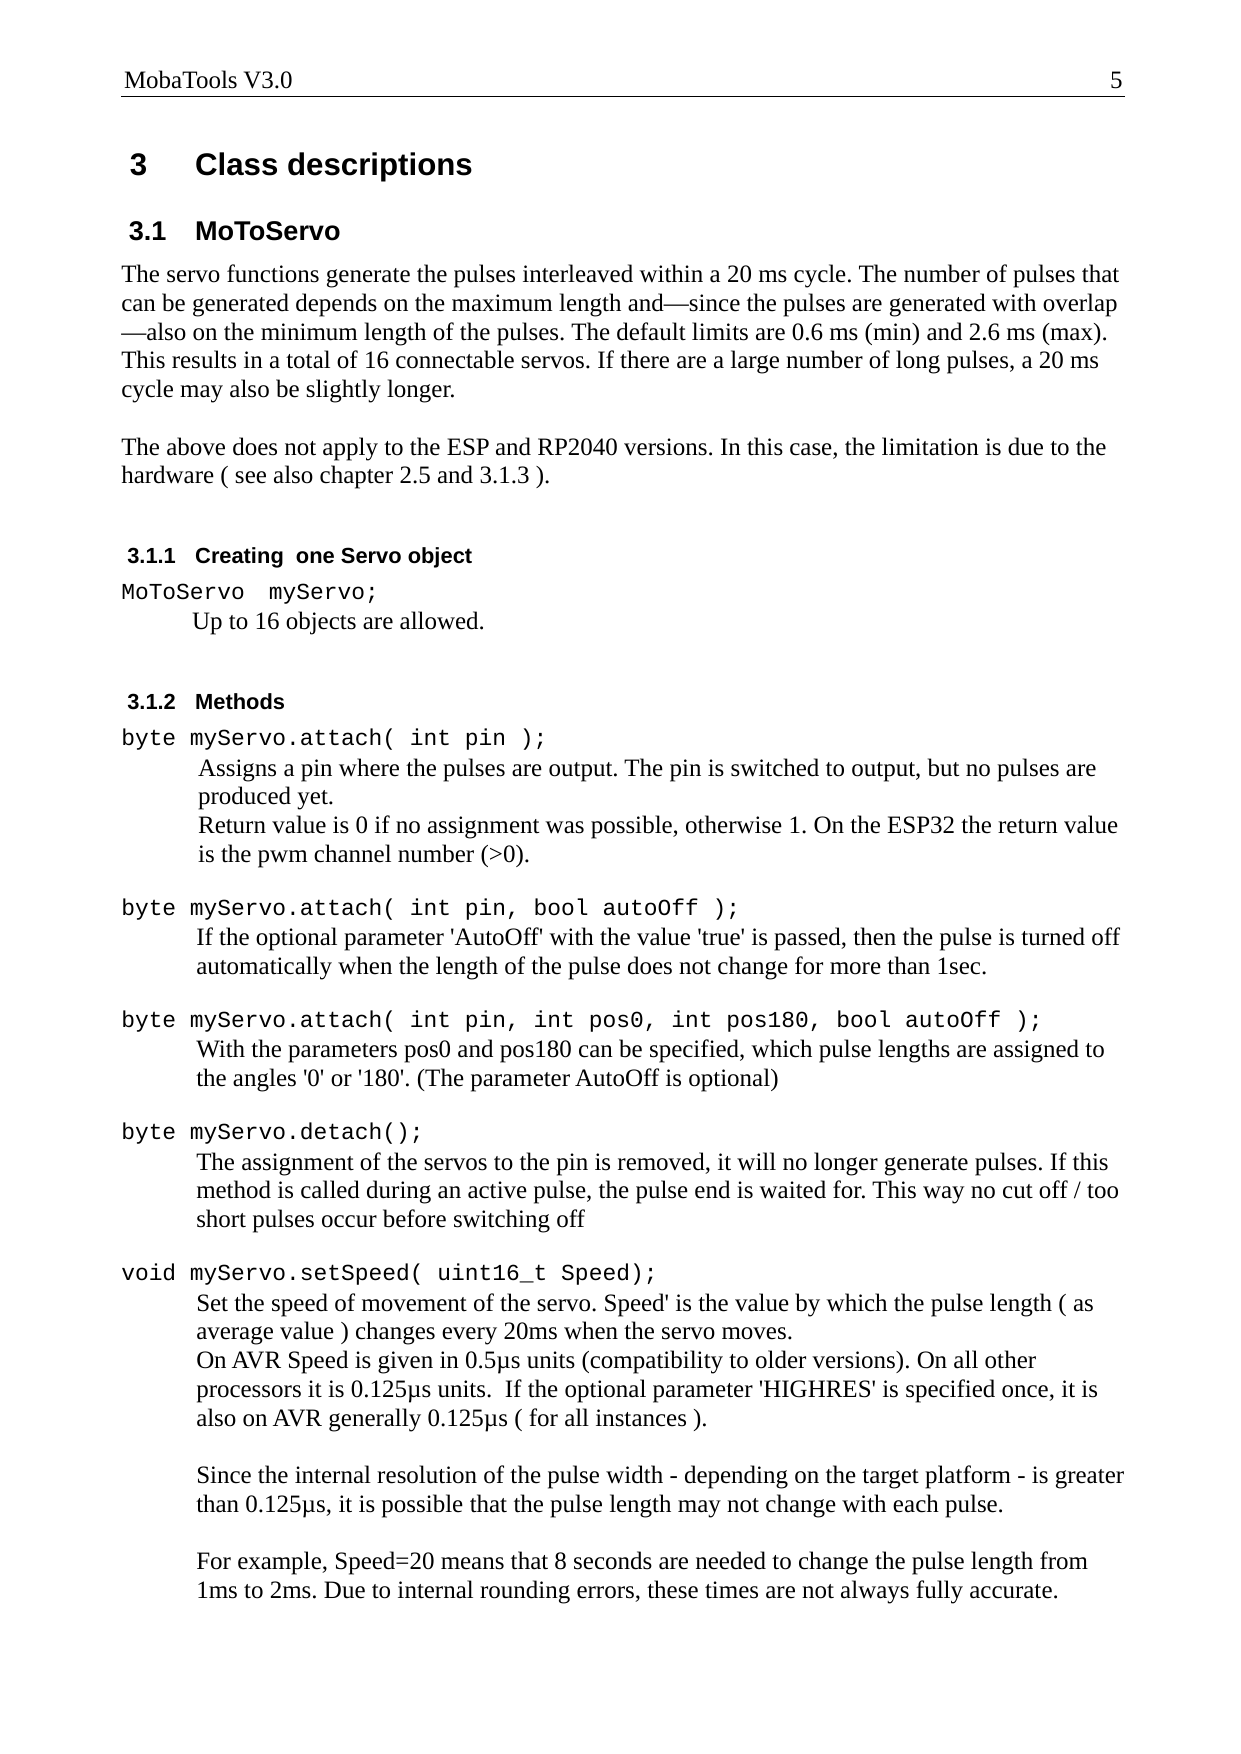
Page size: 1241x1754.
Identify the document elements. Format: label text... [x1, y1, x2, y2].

text The above does not apply to the ESP and RP2040 versions. In this case, the limitation is due to the hardware ( see also chapter 2.5 and 3.1.3 ). [121, 432, 1125, 489]
text byte myServo.detach(); [121, 1121, 1125, 1147]
text On AVR Speed is given in 0.5µs units (compatibility to older versions). On all other processors it is 0.125µs units. If the optional parameter 'HIGHRES' is specified once, it is also on AVR generally 0.125µs ( for all instances ). [196, 1345, 1125, 1431]
text byte myServo.attach( int pin ); [121, 727, 1125, 753]
text byte myServo.attach( int pin, int pos0, int pos180, bool autoOff ); [121, 1008, 1125, 1034]
text Return value is 0 if no assignment was possible, otherwise 1. On the ESP32 the return value is the pwm channel number (>0). [198, 810, 1125, 868]
subtitle Methods [121, 689, 1125, 714]
text void myServo.setSpeed( uint16_t Speed); [121, 1262, 1125, 1288]
text byte myServo.attach( int pin, bool autoOff ); [121, 896, 1125, 922]
text Up to 16 objects are allowed. [192, 606, 1125, 635]
text MoToServo myServo; [121, 581, 1125, 606]
text For example, Speed=20 means that 8 seconds are needed to change the pulse length from 1ms to 2ms. Due to internal rounding errors, these times are not always fully accurate. [196, 1546, 1125, 1604]
text The assignment of the servos to the pin is removed, it will no longer generate pulses. If this method is called during an active pulse, the pulse end is waited for. This way no cut off / too short pulses occur before switching off [196, 1147, 1125, 1262]
text The servo functions generate the pulses interleaved within a 20 ms cycle. The number of pulses that can be generated depends on the maximum length and—since the pulses are generated with overlap—also on the minimum length of the pulses. The default limits are 0.6 ms (min) and 2.6 ms (max). This results in a total of 16 connectable servos. If there are a large number of long pulses, a 20 ms cycle may also be slightly longer. [121, 259, 1125, 432]
text With the parameters pos0 and pos180 can be specified, which pulse lengths are assigned to the angles '0' or '180'. (The parameter AutoOff is optional) [196, 1034, 1125, 1121]
text Since the internal resolution of the pulse width - depending on the target platform - is greater than 0.125µs, it is possible that the pulse length may not change with each pulse. [196, 1460, 1125, 1518]
text Set the speed of movement of the servo. Speed' is the value by which the pulse length ( as average value ) changes every 20ms when the servo moves. [196, 1288, 1125, 1345]
subtitle Creating one Servo object [121, 543, 1125, 568]
subtitle Class descriptions [121, 146, 1125, 182]
subtitle MoToServo [121, 215, 1125, 247]
text If the optional parameter 'AutoOff' with the value 'true' is passed, then the pulse is turned off automatically when the length of the pulse does not change for more than 1sec. [196, 922, 1125, 980]
text Assigns a pin where the pulses are output. The pin is switched to output, but no pulses are produced yet. [198, 753, 1125, 810]
